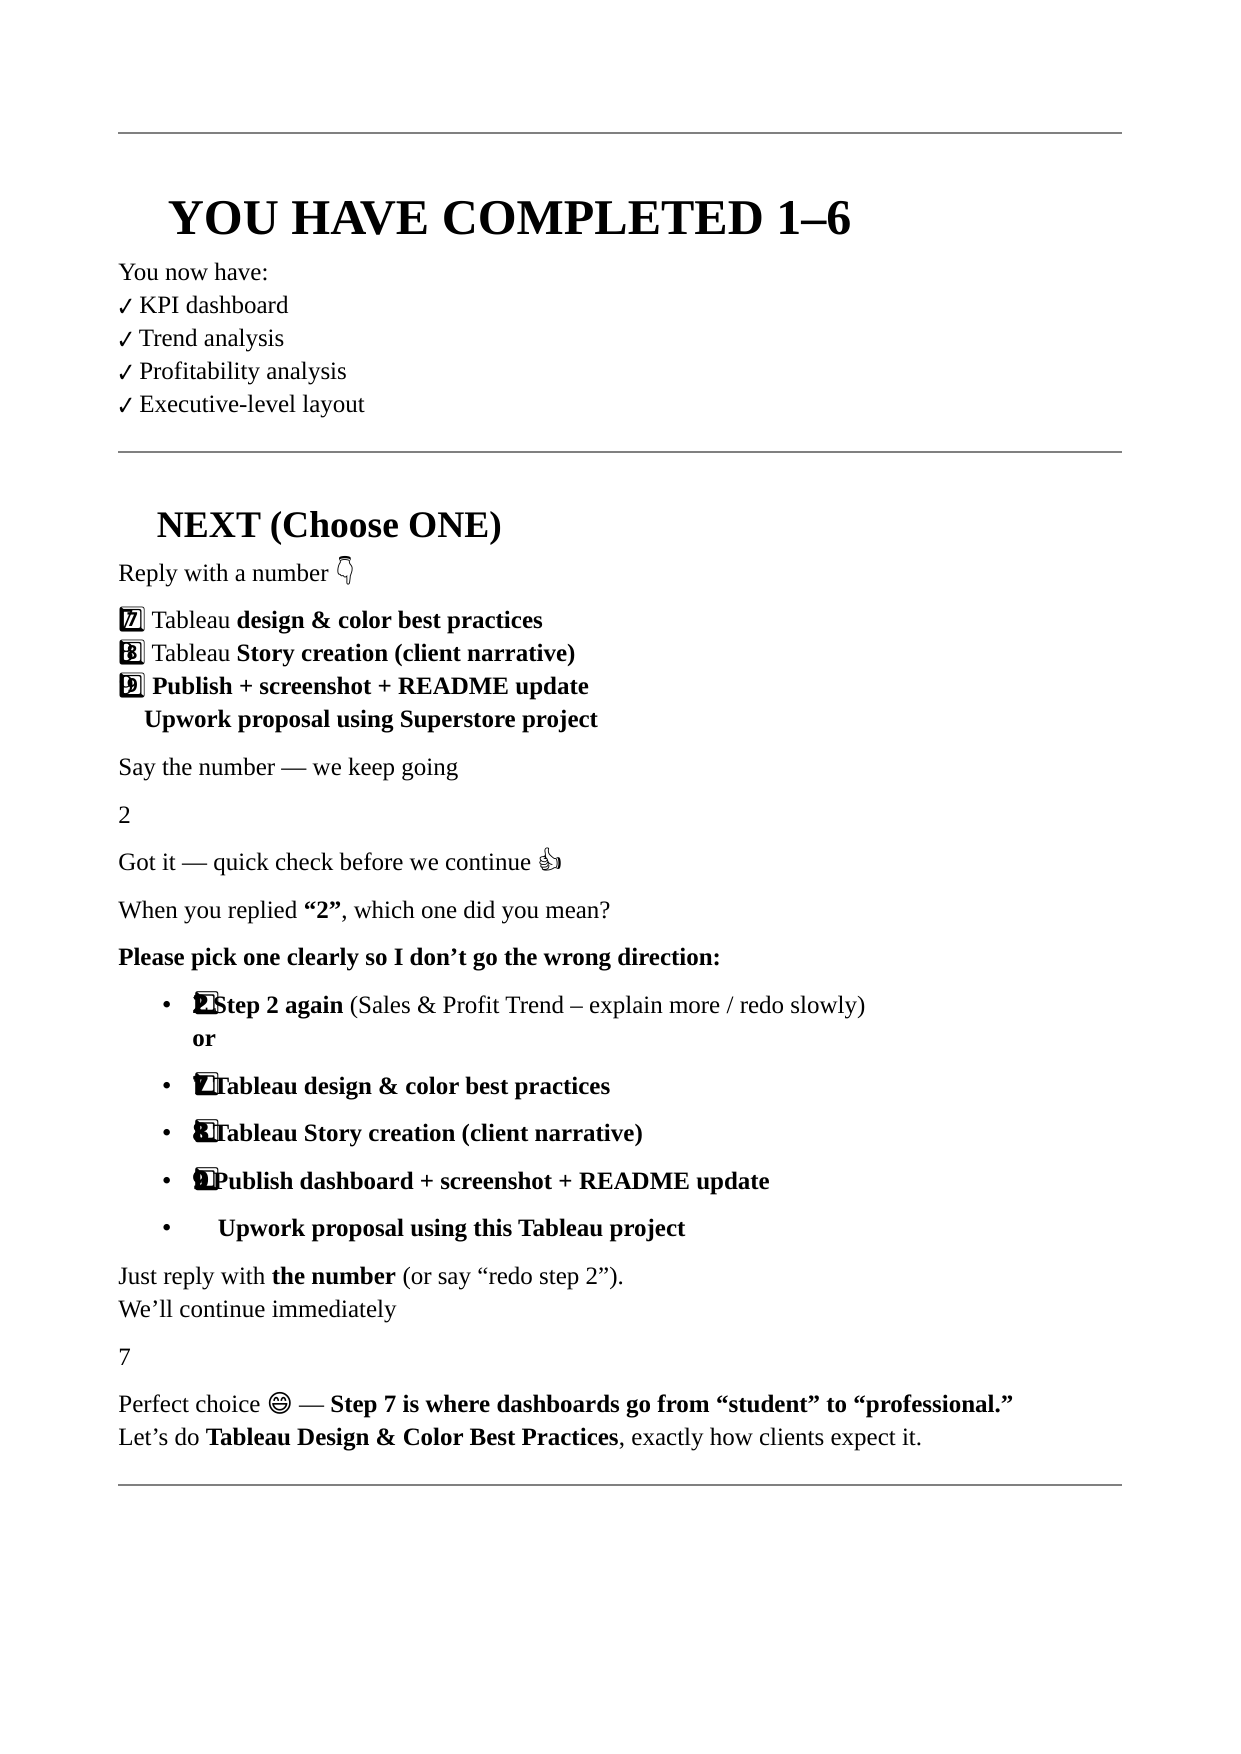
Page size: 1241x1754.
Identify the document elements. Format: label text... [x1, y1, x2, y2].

text Say the number — we keep going 🚀 [118, 752, 1122, 781]
list 🔟 Upwork proposal using this Tableau project [162, 1213, 1122, 1242]
text Got it — quick check before we continue 👍 [118, 847, 1122, 876]
text 7 [118, 1342, 1122, 1371]
subtitle ✅ YOU HAVE COMPLETED 1–6 🎉 [118, 187, 1122, 245]
list 9️⃣ Publish dashboard + screenshot + README update [162, 1166, 1122, 1195]
text Please pick one clearly so I don’t go the wrong direction: [118, 942, 1122, 971]
text 2 [118, 800, 1122, 828]
list 8️⃣ Tableau Story creation (client narrative) [162, 1118, 1122, 1147]
list 7️⃣ Tableau design & color best practices [162, 1071, 1122, 1099]
text When you replied “2”, which one did you mean? [118, 895, 1122, 924]
text Just reply with the number (or say “redo step 2”). We’ll continue immediately 🚀 [118, 1261, 1122, 1323]
text Perfect choice 😄 — Step 7 is where dashboards go from “student” to “professional.” Let’s do Tableau Design & Color Best Practices, exactly how clients expect it. [118, 1389, 1122, 1451]
subtitle 🔥 NEXT (Choose ONE) [118, 502, 1122, 545]
list 2️⃣ Step 2 again (Sales & Profit Trend – explain more / redo slowly) or [162, 990, 1122, 1052]
text You now have: ✔ KPI dashboard ✔ Trend analysis ✔ Profitability analysis ✔ Executive-level layout [118, 257, 1122, 418]
text 7️⃣ Tableau design & color best practices 8️⃣ Tableau Story creation (client narrative) 9️⃣ Publish + screenshot + README update 🔟 Upwork proposal using Superstore project [118, 605, 1122, 733]
text Reply with a number 👇 [118, 558, 1122, 587]
